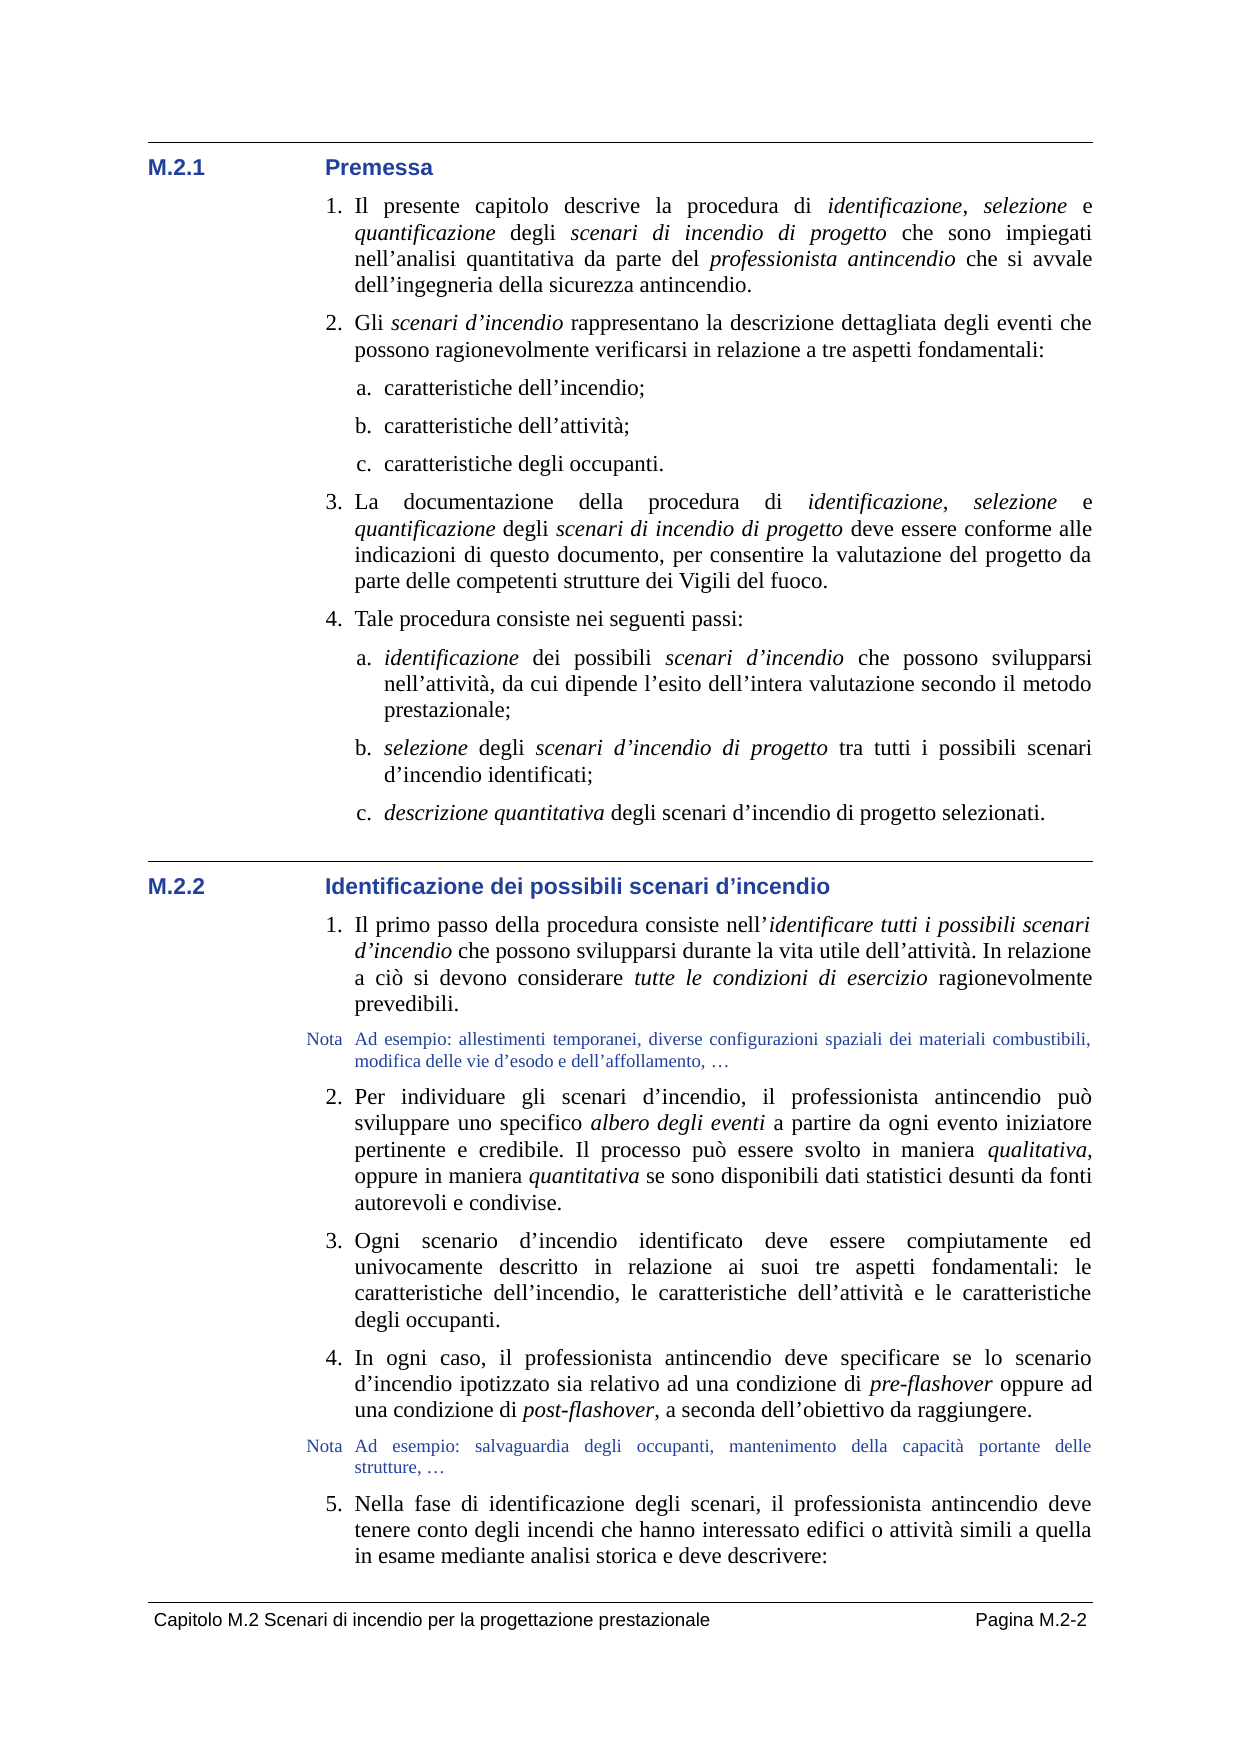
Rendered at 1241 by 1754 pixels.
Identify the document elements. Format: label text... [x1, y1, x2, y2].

list Ogni scenario d’incendio identificato deve essere compiutamente ed univocamente descritto in relazione ai suoi tre aspetti fondamentali: le caratteristiche dell’incendio, le caratteristiche dell’attività e le caratteristiche degli occupanti. [342, 1227, 1093, 1332]
list Ad esempio: allestimenti temporanei, diverse configurazioni spaziali dei materiali combustibili, modifica delle vie d’esodo e dell’affollamento, … [342, 1028, 1093, 1071]
list Nella fase di identificazione degli scenari, il professionista antincendio deve tenere conto degli incendi che hanno interessato edifici o attività simili a quella in esame mediante analisi storica e deve descrivere: [342, 1489, 1093, 1569]
list Ad esempio: salvaguardia degli occupanti, mantenimento della capacità portante delle strutture, … [342, 1435, 1093, 1478]
list In ogni caso, il professionista antincendio deve specificare se lo scenario d’incendio ipotizzato sia relativo ad una condizione di pre-flashover oppure ad una condizione di post-flashover, a seconda dell’obiettivo da raggiungere. [342, 1344, 1093, 1423]
list Il presente capitolo descrive la procedura di identificazione, selezione e quantificazione degli scenari di incendio di progetto che sono impiegati nell’analisi quantitativa da parte del professionista antincendio che si avvale dell’ingegneria della sicurezza antincendio. [342, 192, 1093, 298]
list selezione degli scenari d’incendio di progetto tra tutti i possibili scenari d’incendio identificati; [372, 734, 1093, 787]
list La documentazione della procedura di identificazione, selezione e quantificazione degli scenari di incendio di progetto deve essere conforme alle indicazioni di questo documento, per consentire la valutazione del progetto da parte delle competenti strutture dei Vigili del fuoco. [342, 488, 1093, 594]
list caratteristiche degli occupanti. [372, 450, 1093, 476]
list caratteristiche dell’attività; [372, 412, 1093, 438]
subtitle Identificazione dei possibili scenari d’incendio [148, 862, 1093, 899]
list caratteristiche dell’incendio; [372, 374, 1093, 400]
list Il primo passo della procedura consiste nell’identificare tutti i possibili scenari d’incendio che possono svilupparsi durante la vita utile dell’attività. In relazione a ciò si devono considerare tutte le condizioni di esercizio ragionevolmente prevedibili. [342, 911, 1093, 1016]
list Per individuare gli scenari d’incendio, il professionista antincendio può sviluppare uno specifico albero degli eventi a partire da ogni evento iniziatore pertinente e credibile. Il processo può essere svolto in maniera qualitativa, oppure in maniera quantitativa se sono disponibili dati statistici desunti da fonti autorevoli e condivise. [342, 1083, 1093, 1215]
list descrizione quantitativa degli scenari d’incendio di progetto selezionati. [372, 799, 1093, 825]
list Gli scenari d’incendio rappresentano la descrizione dettagliata degli eventi che possono ragionevolmente verificarsi in relazione a tre aspetti fondamentali: [342, 309, 1093, 362]
list Tale procedura consiste nei seguenti passi: [342, 605, 1093, 632]
subtitle Premessa [148, 143, 1093, 180]
list identificazione dei possibili scenari d’incendio che possono svilupparsi nell’attività, da cui dipende l’esito dell’intera valutazione secondo il metodo prestazionale; [372, 643, 1093, 723]
